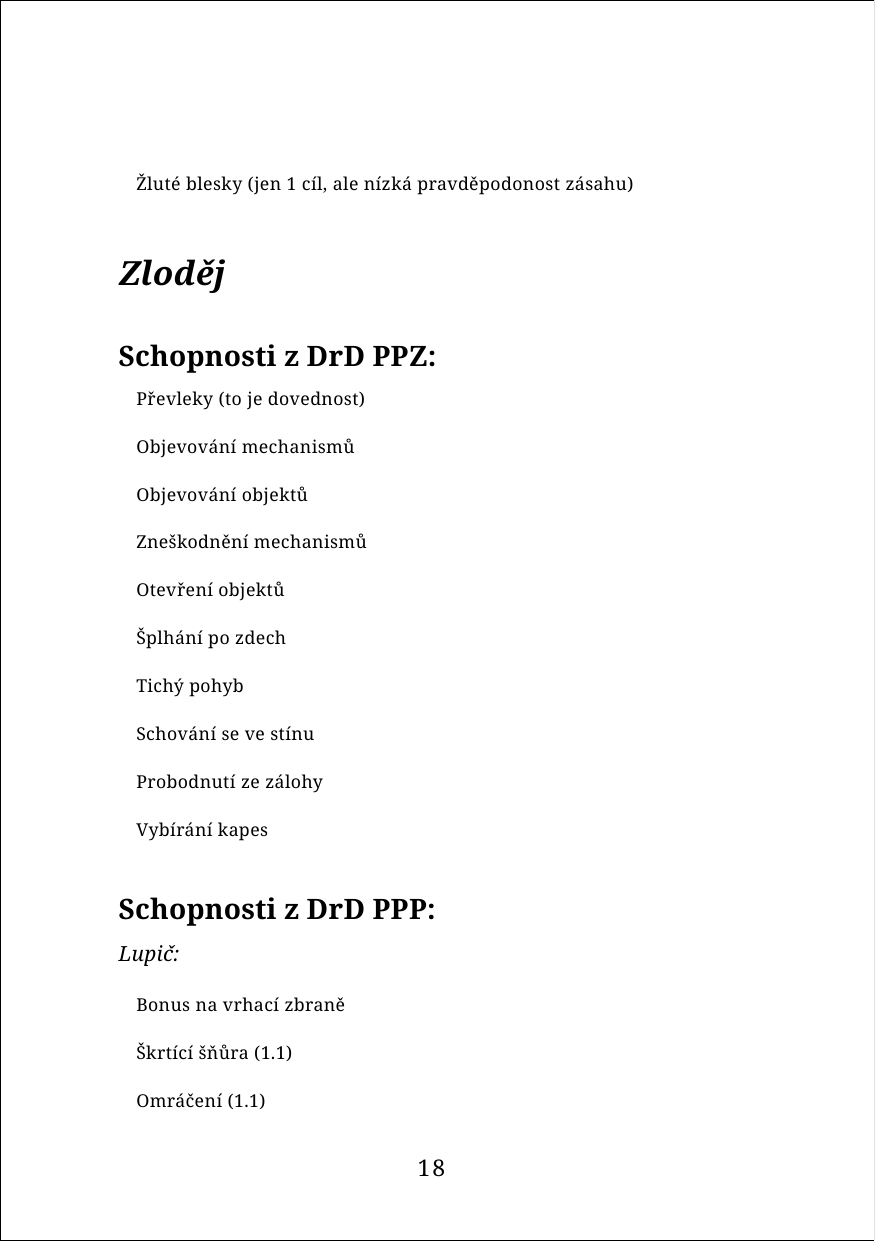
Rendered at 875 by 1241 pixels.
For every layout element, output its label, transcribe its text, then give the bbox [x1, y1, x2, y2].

text Probodnutí ze zálohy [136, 769, 756, 794]
text Bonus na vrhací zbraně [136, 992, 756, 1016]
text Otevření objektů [136, 578, 756, 602]
text Šplhání po zdech [136, 626, 756, 650]
text Objevování objektů [136, 482, 756, 506]
text Schování se ve stínu [136, 722, 756, 746]
text Lupič: [118, 939, 756, 967]
text Zneškodnění mechanismů [136, 530, 756, 554]
subtitle Schopnosti z DrD PPZ: [118, 336, 756, 374]
text Omráčení (1.1) [136, 1088, 756, 1112]
text Objevování mechanismů [136, 434, 756, 458]
subtitle Schopnosti z DrD PPP: [118, 889, 756, 927]
text Škrtící šňůra (1.1) [136, 1040, 756, 1064]
subtitle Zloděj [118, 249, 756, 295]
text Převleky (to je dovednost) [136, 386, 756, 410]
text Tichý pohyb [136, 674, 756, 698]
text Vybírání kapes [136, 817, 756, 842]
text Žluté blesky (jen 1 cíl, ale nízká pravděpodonost zásahu) [136, 172, 756, 196]
